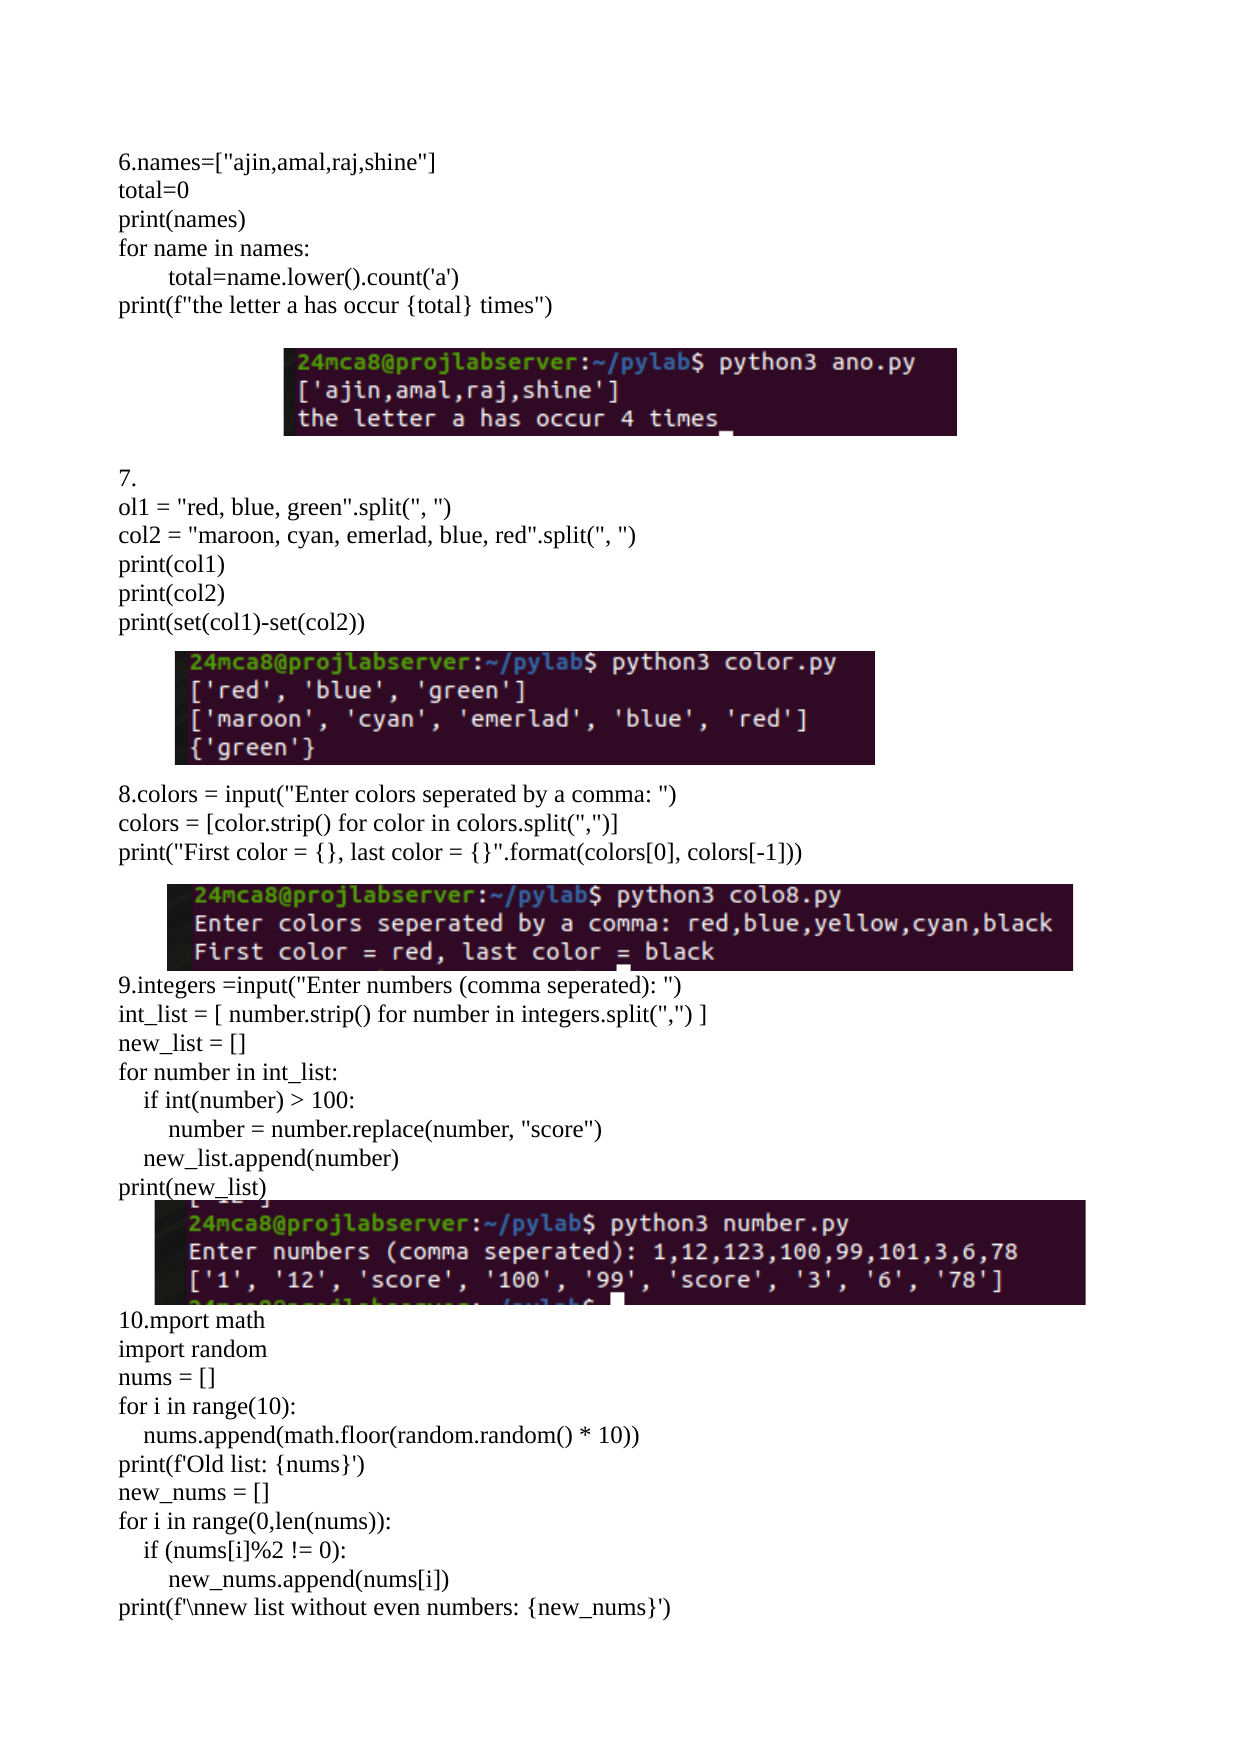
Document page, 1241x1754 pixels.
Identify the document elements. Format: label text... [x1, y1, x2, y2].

text print("First color = {}, last color = {}".format(colors[0], colors[-1])) [118, 837, 1122, 866]
text new_nums = [] [118, 1477, 1122, 1506]
text new_list.append(number) [118, 1143, 1122, 1172]
text number = number.replace(number, "score") [118, 1114, 1122, 1143]
picture [154, 1200, 1086, 1305]
text ol1 = "red, blue, green".split(", ") [118, 492, 1122, 521]
text print(names) [118, 204, 1122, 233]
text nums.append(math.floor(random.random() * 10)) [118, 1420, 1122, 1449]
text int_list = [ number.strip() for number in integers.split(",") ] [118, 999, 1122, 1028]
text print(new_list) [118, 1172, 1122, 1200]
text 6.names=["ajin,amal,raj,shine"] [118, 147, 1122, 176]
text colors = [color.strip() for color in colors.split(",")] [118, 808, 1122, 837]
text 9.integers =input("Enter numbers (comma seperated): ") [118, 866, 1122, 999]
text print(col1) [118, 549, 1122, 578]
text if (nums[i]%2 != 0): [118, 1535, 1122, 1564]
text print(f'\nnew list without even numbers: {new_nums}') [118, 1592, 1122, 1621]
text for number in int_list: [118, 1057, 1122, 1085]
text for i in range(0,len(nums)): [118, 1506, 1122, 1535]
text total=0 [118, 176, 1122, 204]
text col2 = "maroon, cyan, emerlad, blue, red".split(", ") [118, 521, 1122, 549]
text total=name.lower().count('a') [118, 262, 1122, 291]
text if int(number) > 100: [118, 1085, 1122, 1114]
text print(f'Old list: {nums}') [118, 1449, 1122, 1477]
text import random [118, 1334, 1122, 1362]
picture [167, 884, 1074, 971]
text print(col2) [118, 578, 1122, 607]
text print(f"the letter a has occur {total} times") [118, 291, 1122, 319]
text 7. [118, 463, 1122, 492]
text nums = [] [118, 1362, 1122, 1391]
picture [174, 651, 875, 765]
text for name in names: [118, 233, 1122, 262]
text for i in range(10): [118, 1391, 1122, 1420]
text new_list = [] [118, 1028, 1122, 1057]
text 10.mport math [118, 1200, 1122, 1334]
picture [283, 348, 957, 436]
text 8.colors = input("Enter colors seperated by a comma: ") [118, 779, 1122, 808]
text print(set(col1)-set(col2)) [118, 607, 1122, 636]
text new_nums.append(nums[i]) [118, 1564, 1122, 1592]
